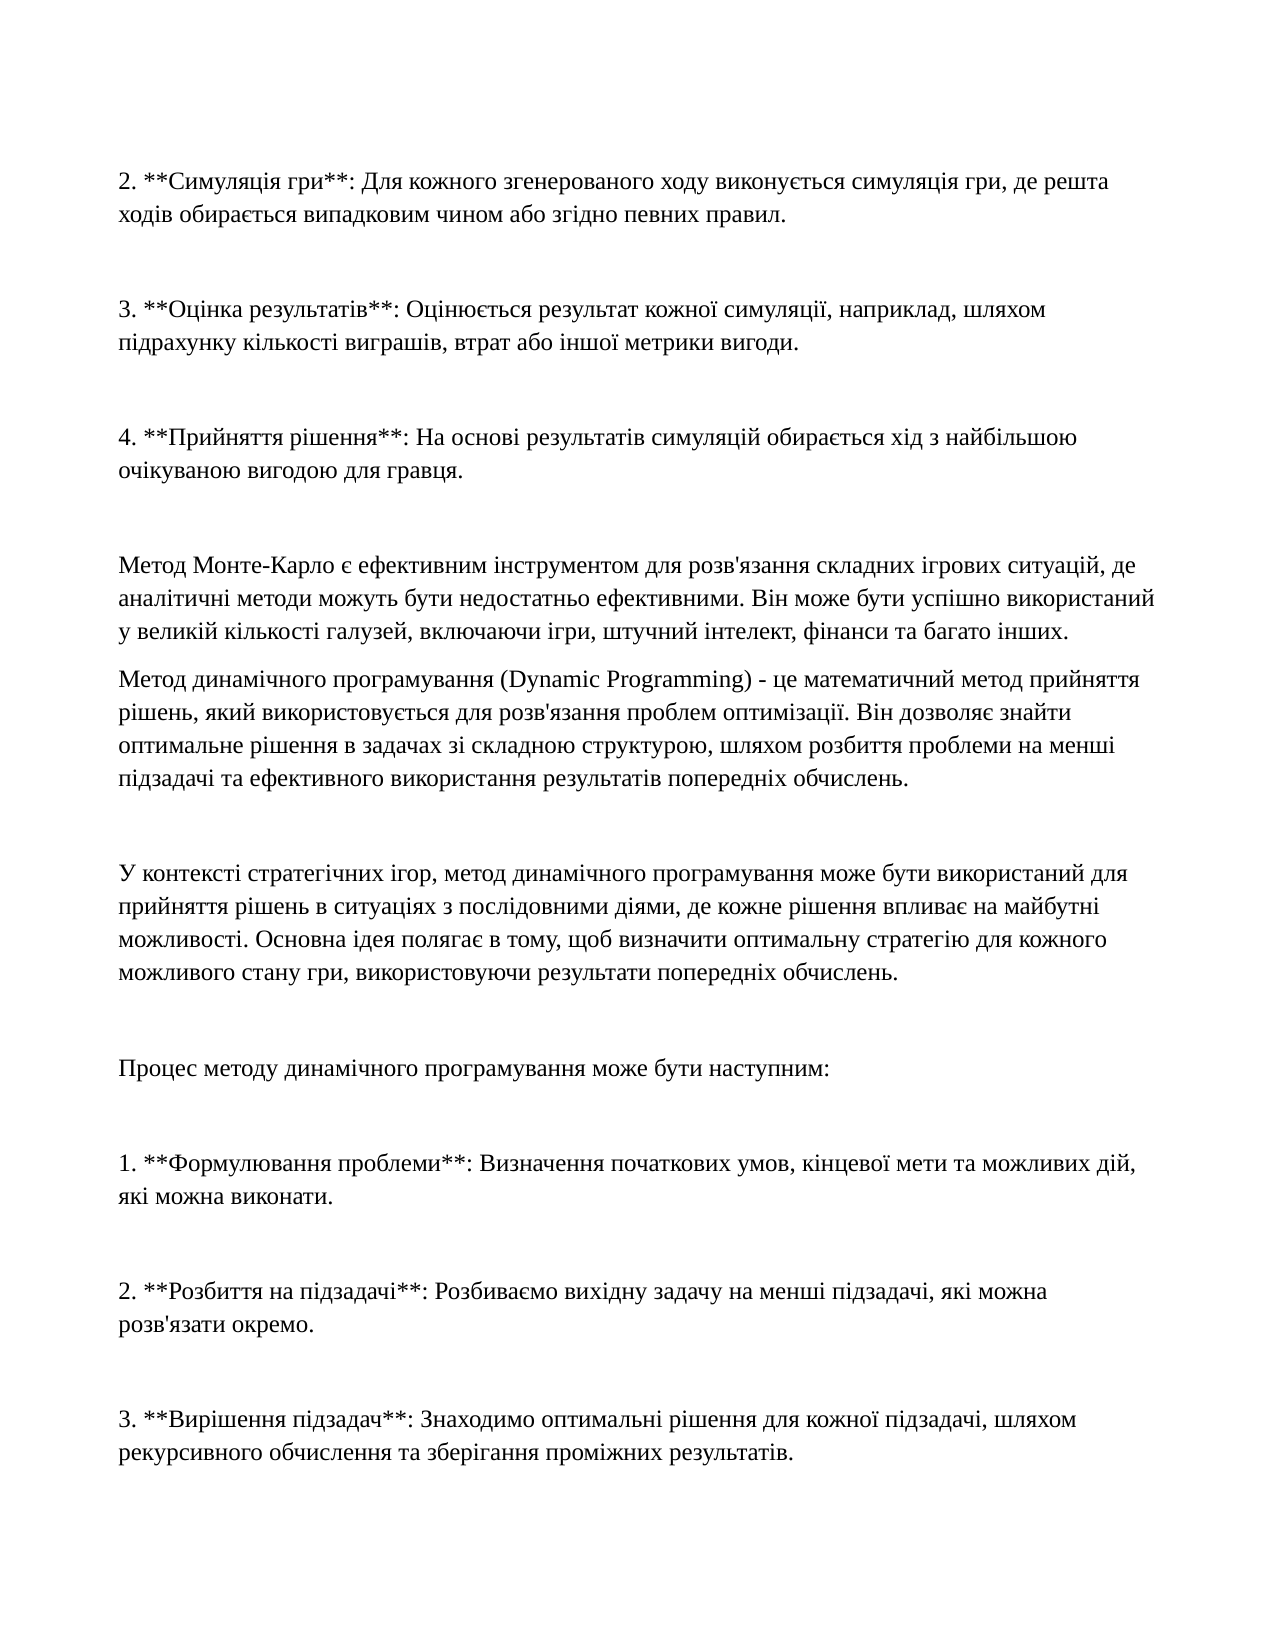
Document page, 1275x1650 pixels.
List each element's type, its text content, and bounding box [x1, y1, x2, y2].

text 2. **Симуляція гри**: Для кожного згенерованого ходу виконується симуляція гри, де решта ходів обирається випадковим чином або згідно певних правил. [118, 166, 1157, 227]
text Процес методу динамічного програмування може бути наступним: [118, 1053, 1157, 1081]
text 3. **Оцінка результатів**: Оцінюється результат кожної симуляції, наприклад, шляхом підрахунку кількості виграшів, втрат або іншої метрики вигоди. [118, 294, 1157, 356]
text 2. **Розбиття на підзадачі**: Розбиваємо вихідну задачу на менші підзадачі, які можна розв'язати окремо. [118, 1276, 1157, 1338]
text 4. **Прийняття рішення**: На основі результатів симуляцій обирається хід з найбільшою очікуваною вигодою для гравця. [118, 422, 1157, 484]
text У контексті стратегічних ігор, метод динамічного програмування може бути використаний для прийняття рішень в ситуаціях з послідовними діями, де кожне рішення впливає на майбутні можливості. Основна ідея полягає в тому, щоб визначити оптимальну стратегію для кожного можливого стану гри, використовуючи результати попередніх обчислень. [118, 858, 1157, 986]
text 3. **Вирішення підзадач**: Знаходимо оптимальні рішення для кожної підзадачі, шляхом рекурсивного обчислення та зберігання проміжних результатів. [118, 1404, 1157, 1466]
text Метод динамічного програмування (Dynamic Programming) - це математичний метод прийняття рішень, який використовується для розв'язання проблем оптимізації. Він дозволяє знайти оптимальне рішення в задачах зі складною структурою, шляхом розбиття проблеми на менші підзадачі та ефективного використання результатів попередніх обчислень. [118, 664, 1157, 792]
text 1. **Формулювання проблеми**: Визначення початкових умов, кінцевої мети та можливих дій, які можна виконати. [118, 1148, 1157, 1209]
text Метод Монте-Карло є ефективним інструментом для розв'язання складних ігрових ситуацій, де аналітичні методи можуть бути недостатньо ефективними. Він може бути успішно використаний у великій кількості галузей, включаючи ігри, штучний інтелект, фінанси та багато інших. [118, 550, 1157, 645]
